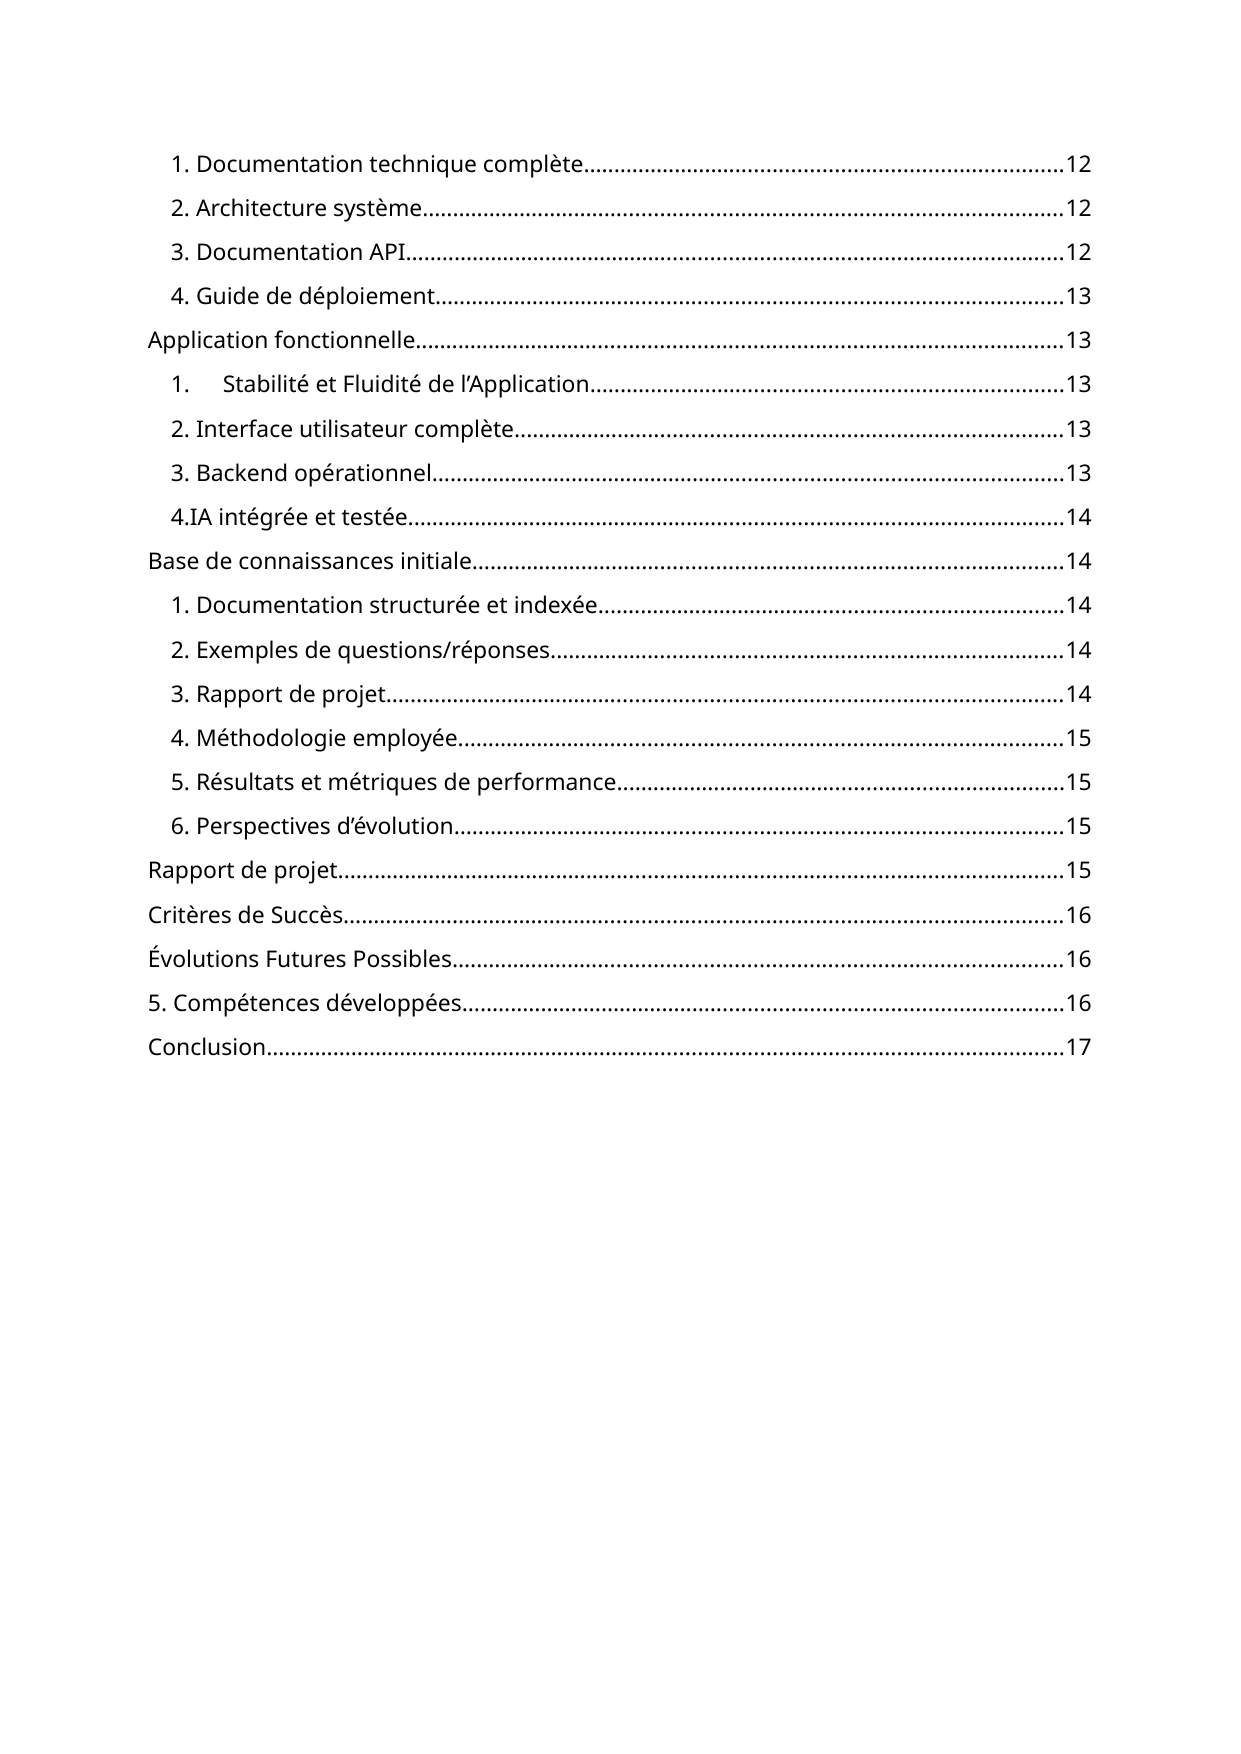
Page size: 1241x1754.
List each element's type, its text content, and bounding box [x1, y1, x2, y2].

text Application fonctionnelle 13 [148, 324, 1093, 356]
text 5. Compétences développées 16 [148, 987, 1093, 1018]
text 4. Méthodologie employée 15 [171, 722, 1093, 753]
text Conclusion 17 [148, 1031, 1093, 1062]
text 3. Documentation API 12 [171, 236, 1093, 267]
text 3. Rapport de projet 14 [171, 678, 1093, 709]
text 2. Architecture système 12 [171, 192, 1093, 223]
text 5. Résultats et métriques de performance 15 [171, 766, 1093, 797]
text 4.IA intégrée et testée 14 [171, 501, 1093, 532]
text 1. Documentation technique complète 12 [171, 148, 1093, 179]
text Critères de Succès 16 [148, 899, 1093, 930]
text 4. Guide de déploiement 13 [171, 280, 1093, 311]
text 6. Perspectives d’évolution 15 [171, 810, 1093, 842]
text 3. Backend opérationnel 13 [171, 457, 1093, 488]
text 1. Documentation structurée et indexée 14 [171, 589, 1093, 621]
text 1. Stabilité et Fluidité de l’Application 13 [171, 368, 1093, 400]
text Évolutions Futures Possibles 16 [148, 943, 1093, 974]
text 2. Exemples de questions/réponses 14 [171, 634, 1093, 665]
text Rapport de projet 15 [148, 854, 1093, 886]
text Base de connaissances initiale 14 [148, 545, 1093, 577]
text 2. Interface utilisateur complète 13 [171, 413, 1093, 444]
